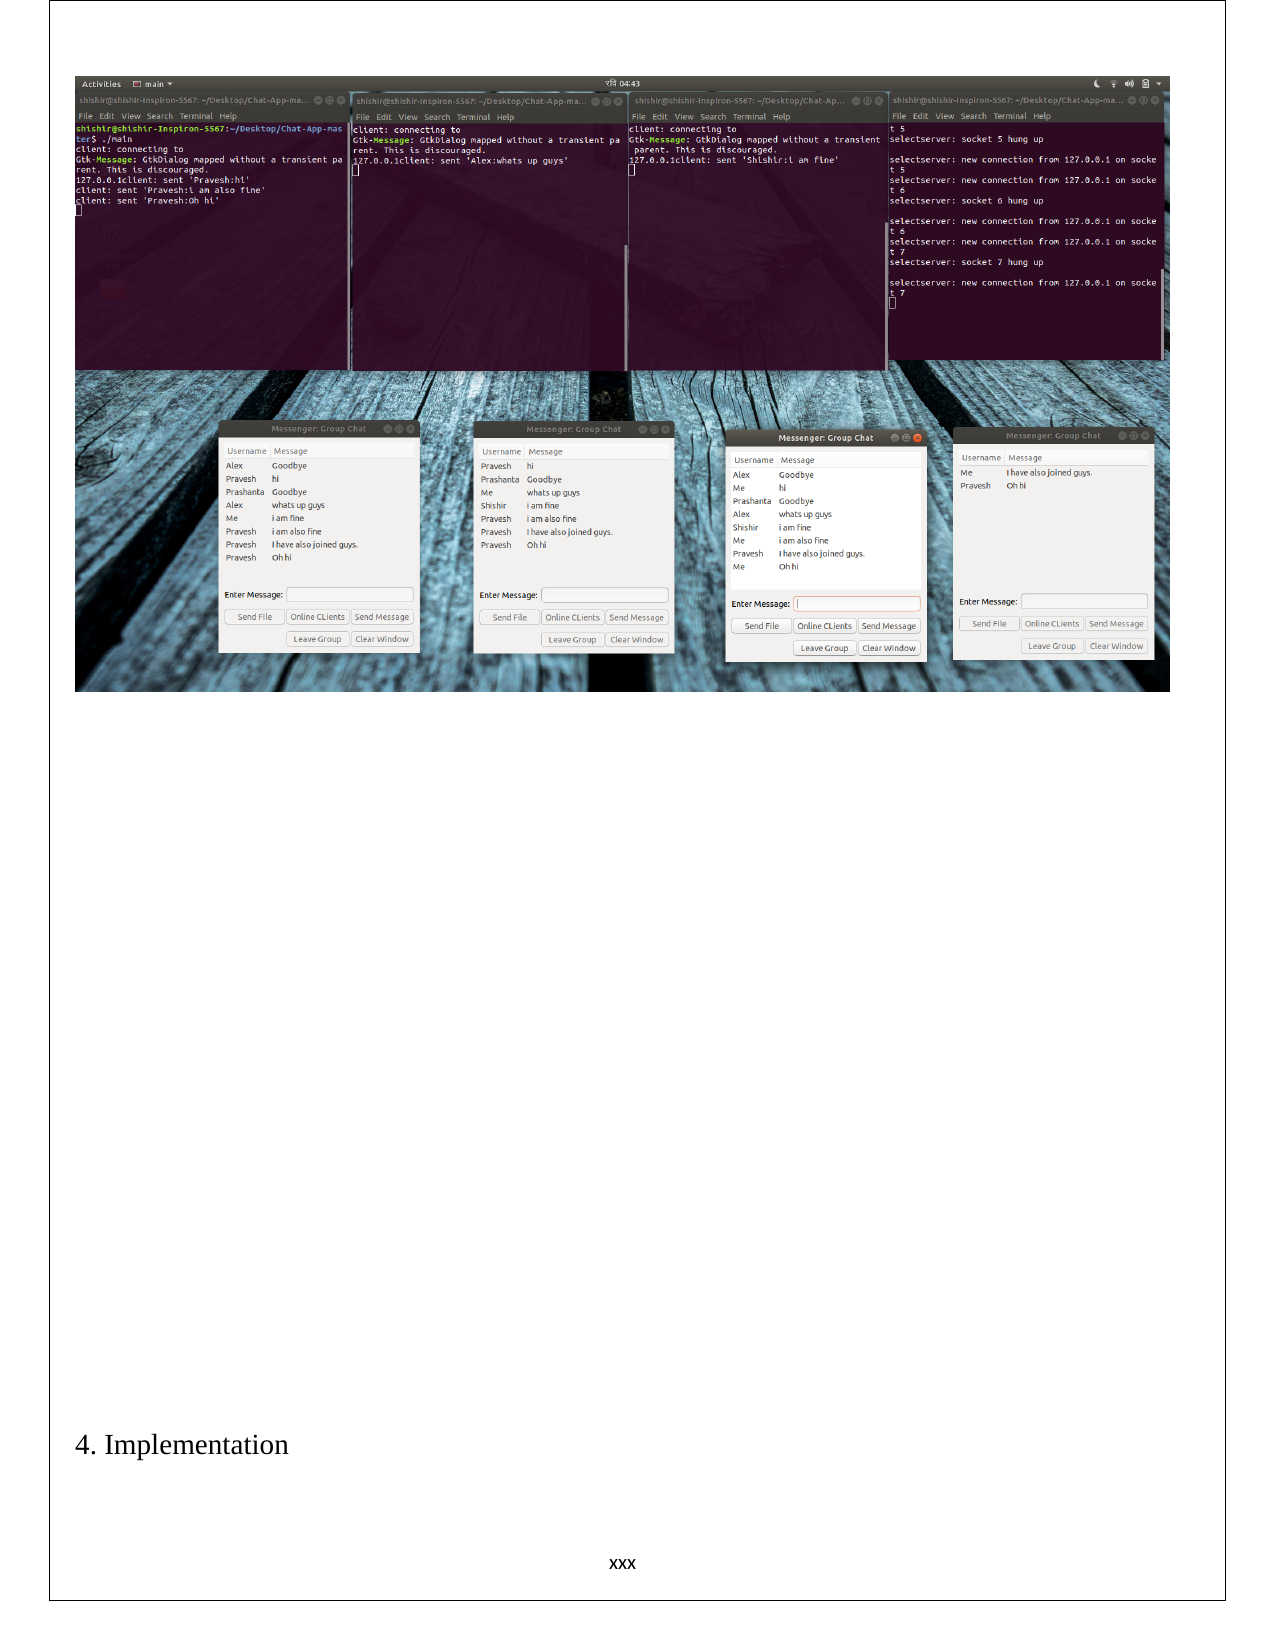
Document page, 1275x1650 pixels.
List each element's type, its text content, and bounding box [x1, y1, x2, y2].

picture [75, 76, 1170, 692]
text 4. Implementation [75, 1427, 1170, 1461]
